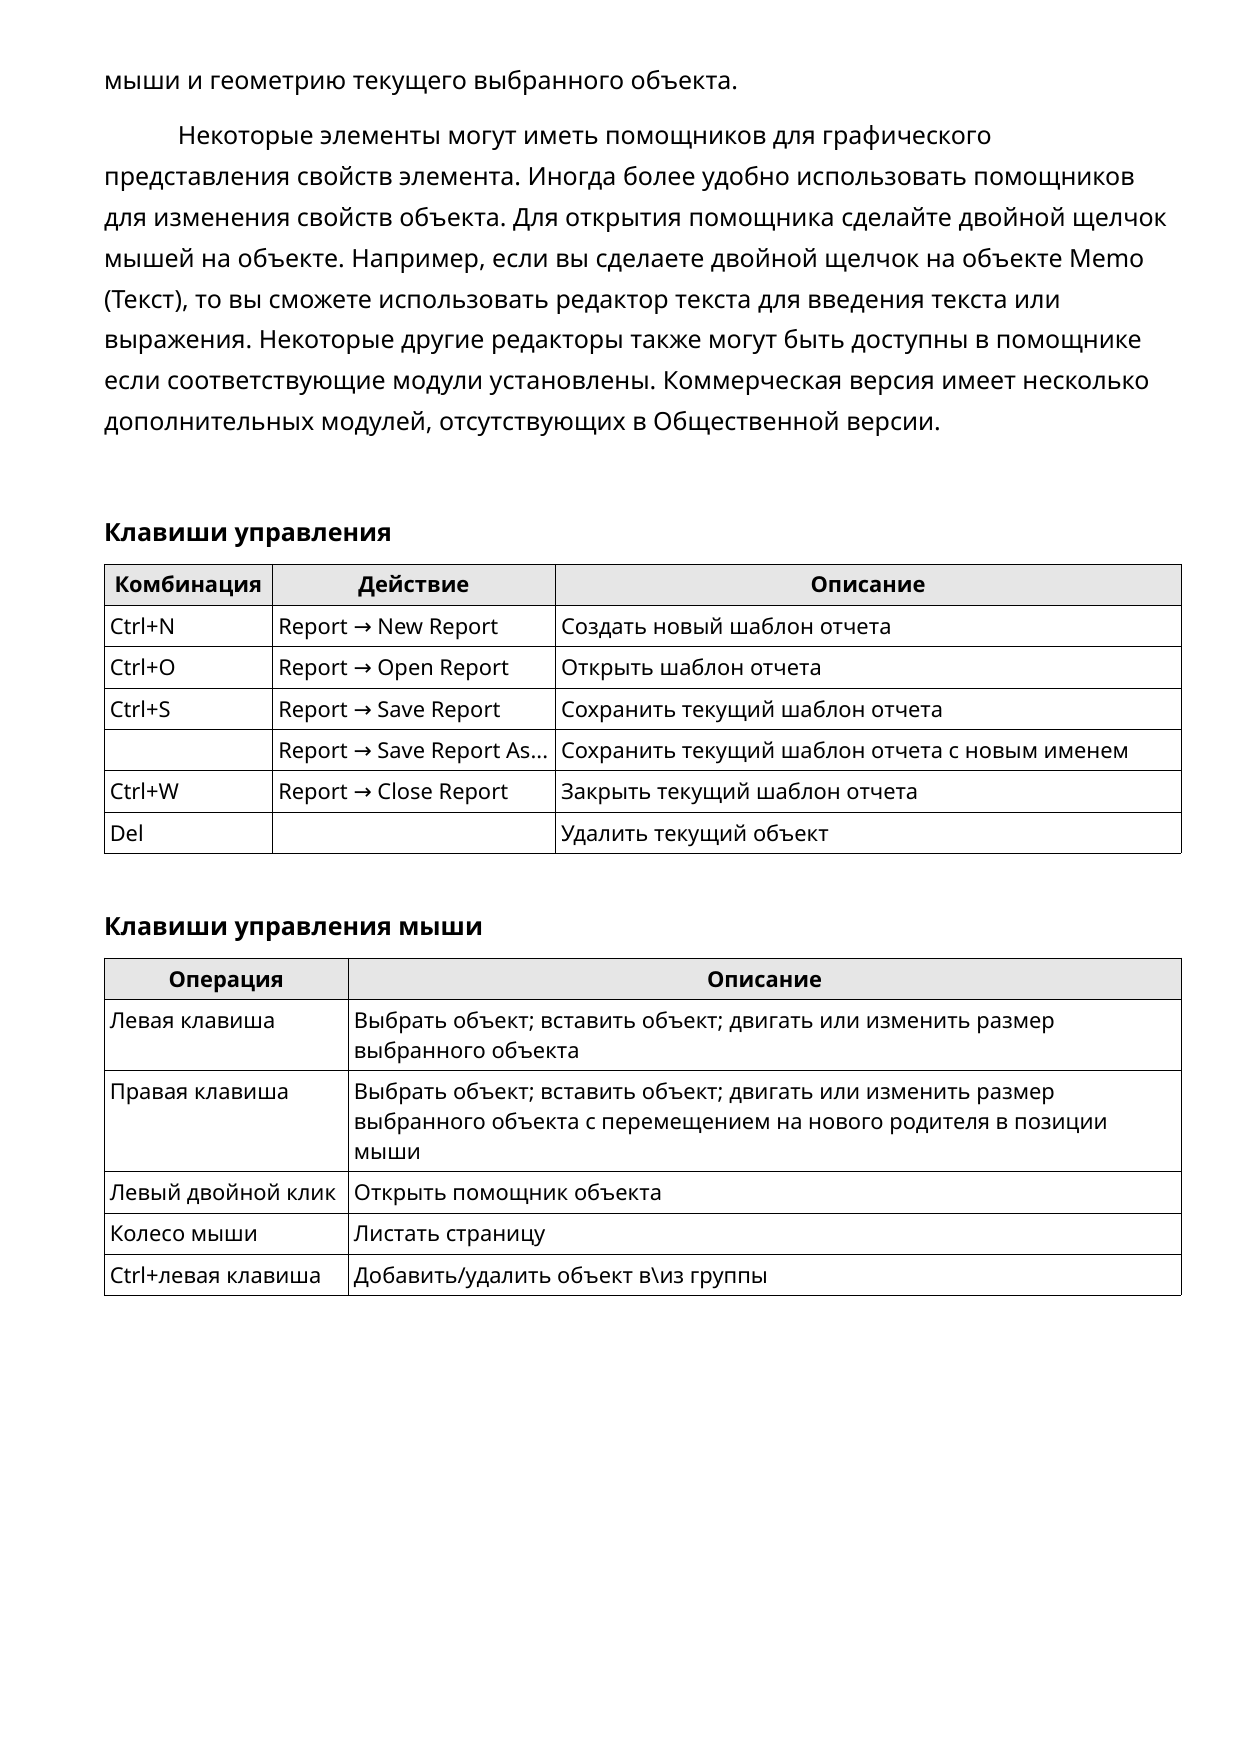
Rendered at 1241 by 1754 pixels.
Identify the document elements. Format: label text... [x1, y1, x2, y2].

table_cell Сохранить текущий шаблон отчета с новым именем [556, 730, 1181, 770]
table_cell Открыть шаблон отчета [556, 647, 1181, 688]
table_cell Левый двойной клик [105, 1172, 348, 1212]
table_header Операция [105, 959, 348, 999]
table_cell Report → Open Report [273, 647, 555, 688]
table_cell Report → Save Report As... [273, 730, 555, 770]
table_cell Удалить текущий объект [556, 813, 1181, 853]
table_cell Листать страницу [349, 1214, 1181, 1254]
table_cell Закрыть текущий шаблон отчета [556, 771, 1181, 812]
table_cell Report → Save Report [273, 689, 555, 729]
table_cell [273, 813, 555, 853]
table_cell Ctrl+O [105, 647, 272, 688]
table_cell Сохранить текущий шаблон отчета [556, 689, 1181, 729]
table_cell Открыть помощник объекта [349, 1172, 1181, 1212]
table_cell Создать новый шаблон отчета [556, 606, 1181, 646]
table_cell [105, 730, 272, 770]
table_header Описание [349, 959, 1181, 999]
table_cell Колесо мыши [105, 1214, 348, 1254]
table_cell Ctrl+S [105, 689, 272, 729]
table_cell Ctrl+левая клавиша [105, 1255, 348, 1295]
table_cell Выбрать объект; вставить объект; двигать или изменить размер выбранного объекта [349, 1000, 1181, 1070]
table_cell Ctrl+N [105, 606, 272, 646]
table_cell Ctrl+W [105, 771, 272, 812]
table_cell Report → New Report [273, 606, 555, 646]
table_cell Правая клавиша [105, 1071, 348, 1171]
table_header Описание [556, 565, 1181, 605]
text Клавиши управления [104, 514, 1181, 549]
text мыши и геометрию текущего выбранного объекта. [104, 62, 1181, 97]
text Некоторые элементы могут иметь помощников для графического представления свойств элемента. Иногда более удобно использовать помощников для изменения свойств объекта. Для открытия помощника сделайте двойной щелчок мышей на объекте. Например, если вы сделаете двойной щелчок на объекте Memo (Текст), то вы сможете использовать редактор текста для введения текста или выражения. Некоторые другие редакторы также могут быть доступны в помощнике если соответствующие модули установлены. Коммерческая версия имеет несколько дополнительных модулей, отсутствующих в Общественной версии. [104, 118, 1181, 438]
table_cell Левая клавиша [105, 1000, 348, 1070]
text Клавиши управления мыши [104, 909, 1181, 943]
table_cell Report → Close Report [273, 771, 555, 812]
table_cell Del [105, 813, 272, 853]
table_cell Добавить/удалить объект в\из группы [349, 1255, 1181, 1295]
table_header Комбинация [105, 565, 272, 605]
table_header Действие [273, 565, 555, 605]
table_cell Выбрать объект; вставить объект; двигать или изменить размер выбранного объекта с перемещением на нового родителя в позиции мыши [349, 1071, 1181, 1171]
